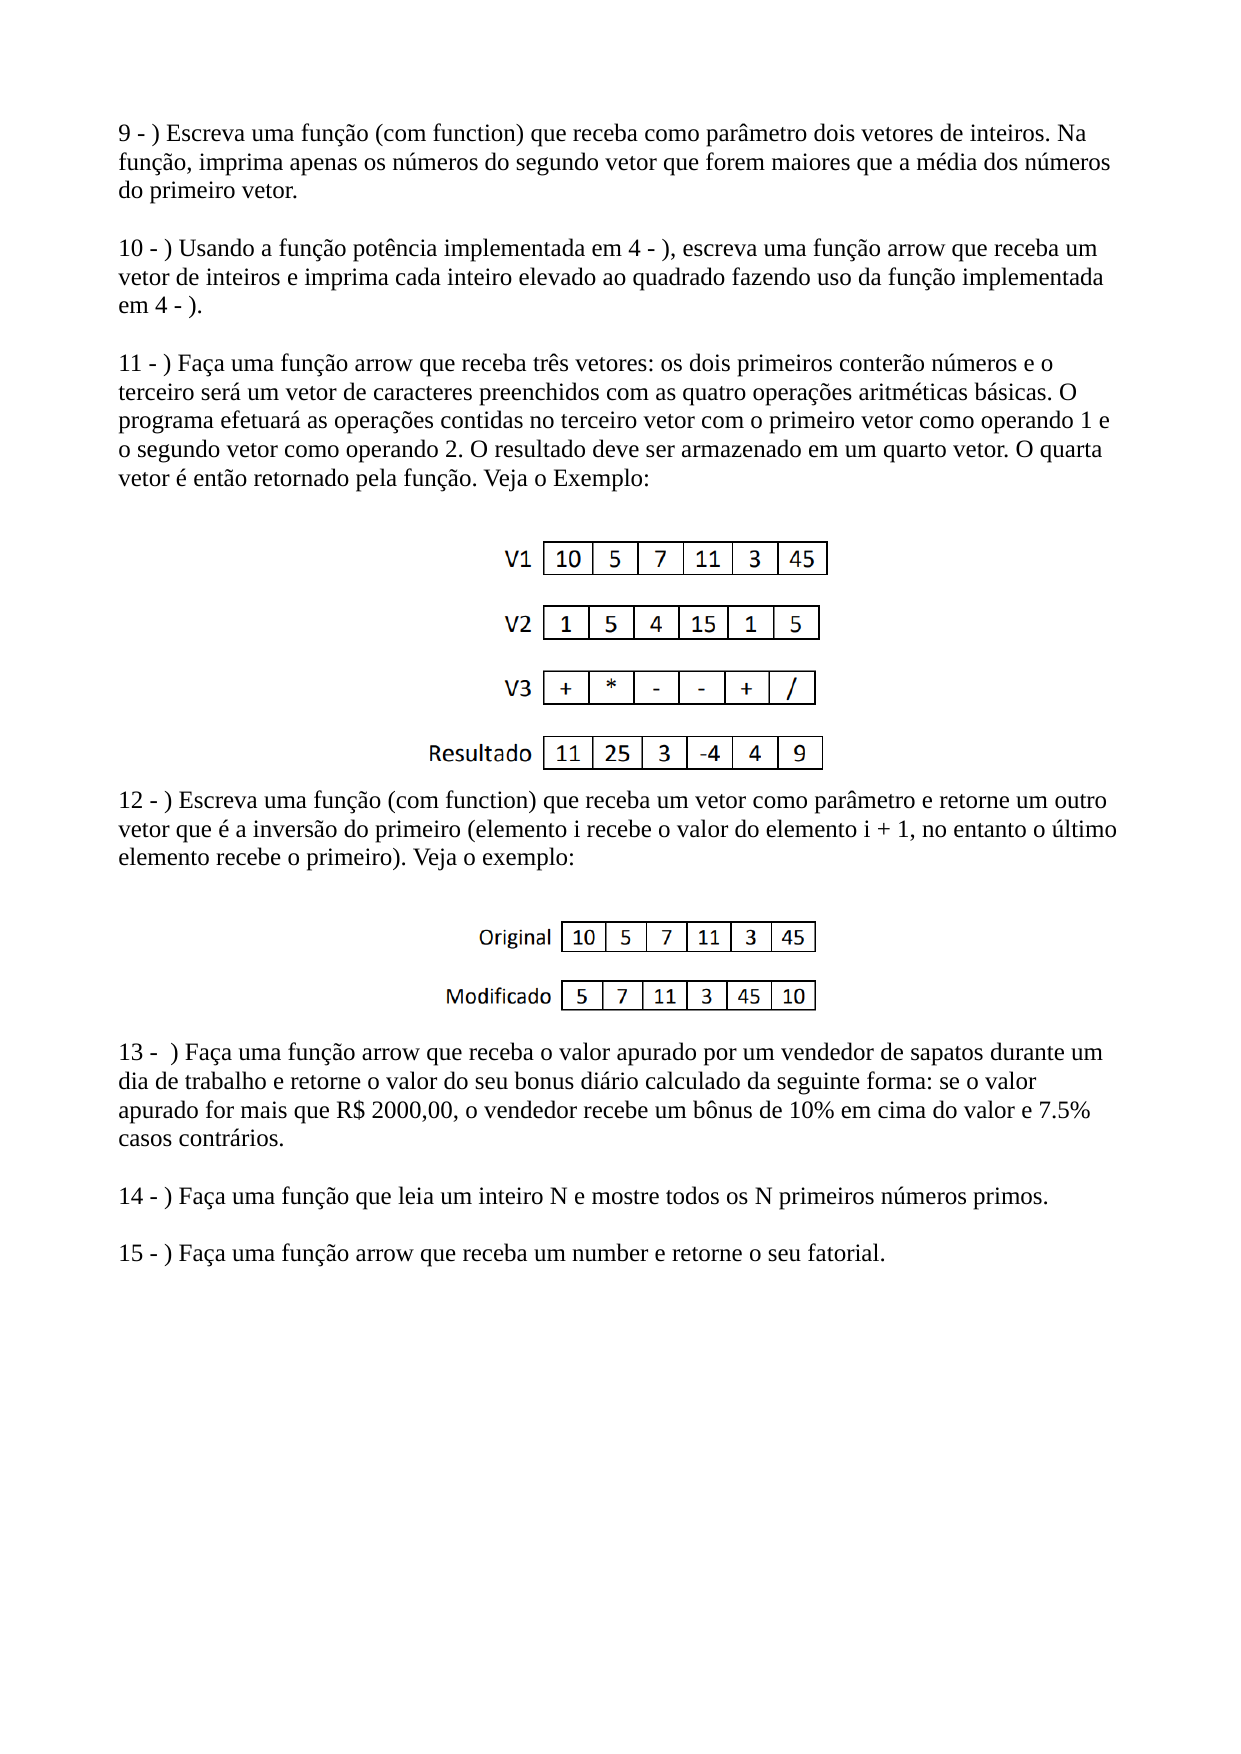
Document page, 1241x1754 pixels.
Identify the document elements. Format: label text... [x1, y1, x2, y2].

text 10 - ) Usando a função potência implementada em 4 - ), escreva uma função arrow que receba um vetor de inteiros e imprima cada inteiro elevado ao quadrado fazendo uso da função implementada em 4 - ). [118, 233, 1122, 319]
picture [400, 520, 840, 785]
text 13 - ) Faça uma função arrow que receba o valor apurado por um vendedor de sapatos durante um dia de trabalho e retorne o valor do seu bonus diário calculado da seguinte forma: se o valor apurado for mais que R$ 2000,00, o vendedor recebe um bônus de 10% em cima do valor e 7.5% casos contrários. [118, 900, 1122, 1152]
text 15 - ) Faça uma função arrow que receba um number e retorne o seu fatorial. [118, 1238, 1122, 1267]
text 11 - ) Faça uma função arrow que receba três vetores: os dois primeiros conterão números e o terceiro será um vetor de caracteres preenchidos com as quatro operações aritméticas básicas. O programa efetuará as operações contidas no terceiro vetor com o primeiro vetor como operando 1 e o segundo vetor como operando 2. O resultado deve ser armazenado em um quarto vetor. O quarta vetor é então retornado pela função. Veja o Exemplo: [118, 348, 1122, 492]
text 14 - ) Faça uma função que leia um inteiro N e mostre todos os N primeiros números primos. [118, 1181, 1122, 1210]
picture [409, 900, 831, 1038]
text 12 - ) Escreva uma função (com function) que receba um vetor como parâmetro e retorne um outro vetor que é a inversão do primeiro (elemento i recebe o valor do elemento i + 1, no entanto o último elemento recebe o primeiro). Veja o exemplo: [118, 521, 1122, 871]
text 9 - ) Escreva uma função (com function) que receba como parâmetro dois vetores de inteiros. Na função, imprima apenas os números do segundo vetor que forem maiores que a média dos números do primeiro vetor. [118, 118, 1122, 204]
